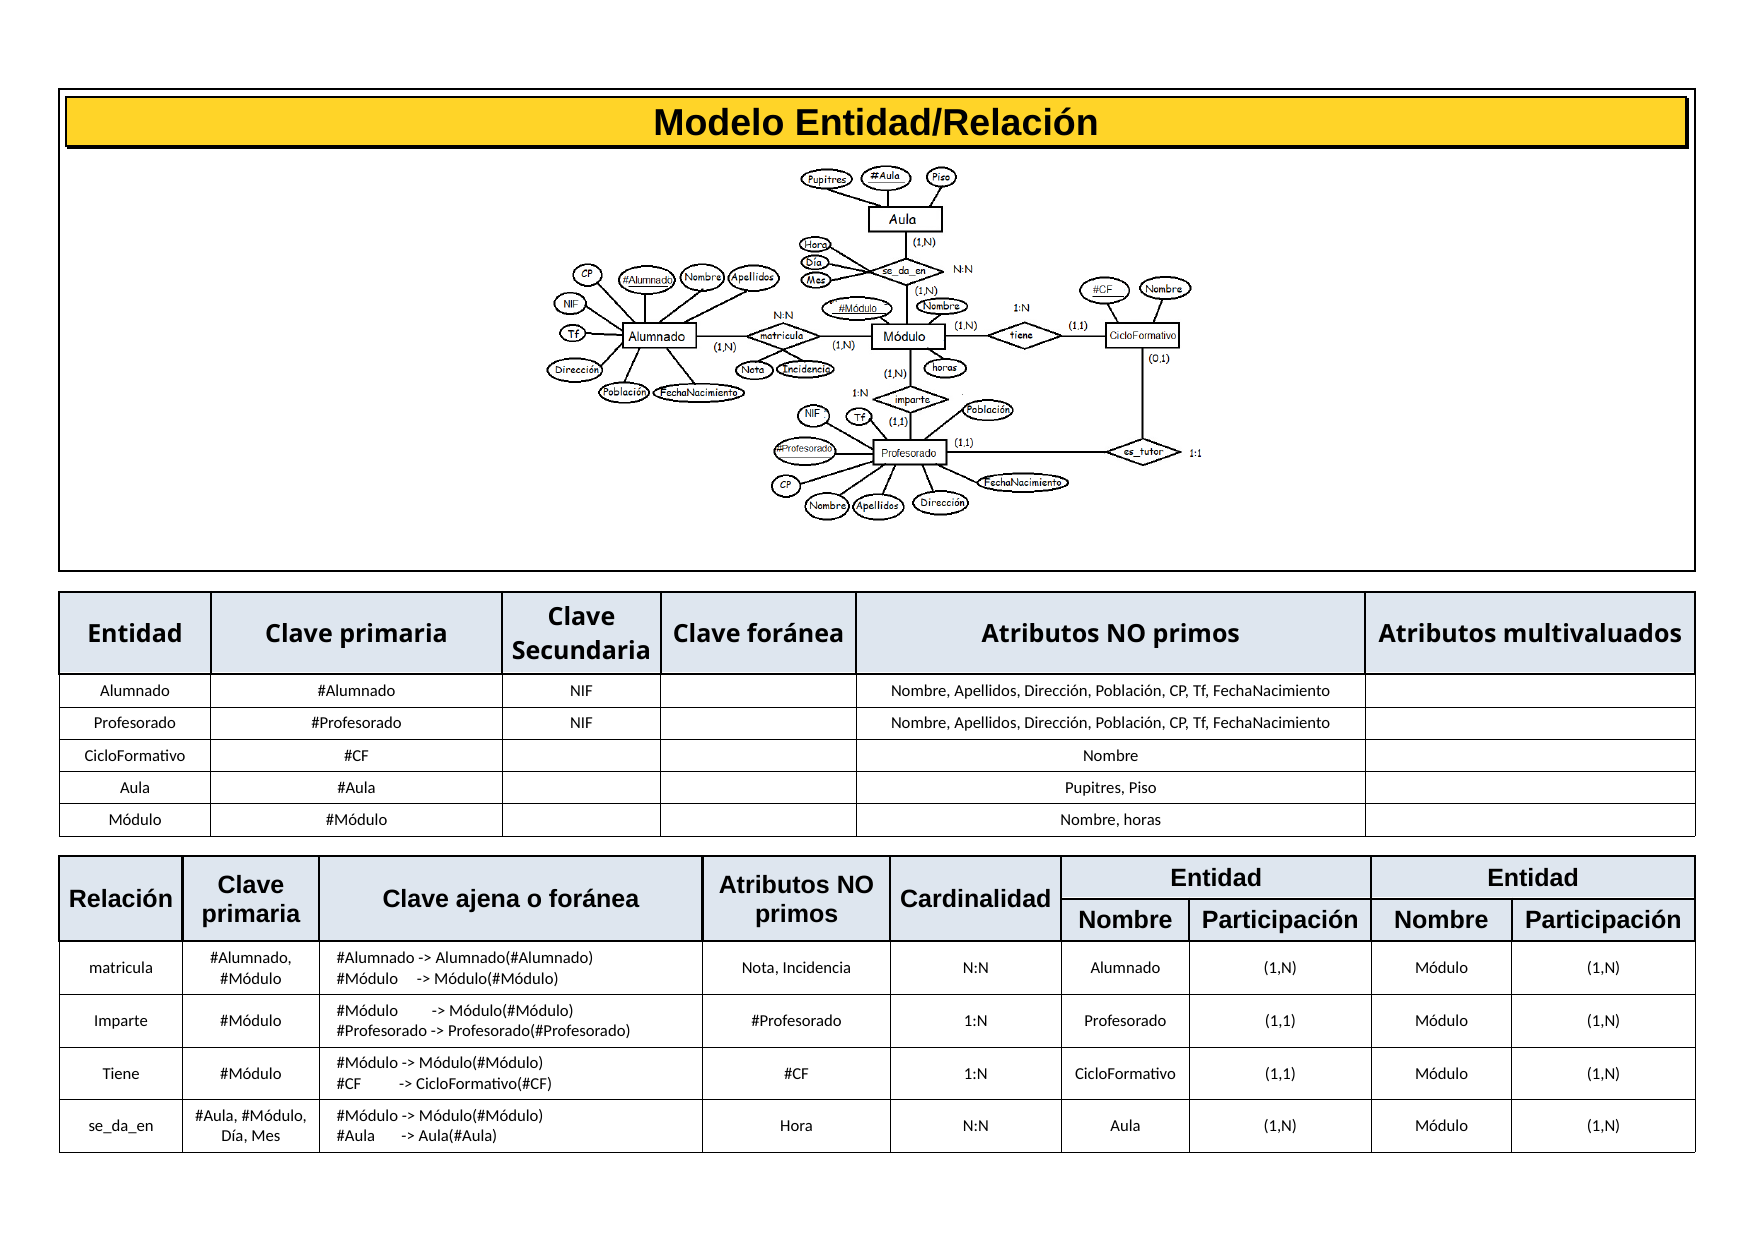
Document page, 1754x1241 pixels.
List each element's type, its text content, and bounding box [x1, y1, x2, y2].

table_header Cardinalidad [891, 857, 1060, 940]
table_cell Nombre [1062, 900, 1188, 940]
table_cell #Alumnado [211, 675, 502, 706]
table_header Entidad [60, 593, 210, 672]
table_cell N:N [891, 1100, 1061, 1152]
table_cell CicloFormativo [60, 740, 210, 771]
table_cell Nombre, Apellidos, Dirección, Población, CP, Tf, FechaNacimiento [857, 708, 1365, 739]
table_cell (1,N) [1512, 1048, 1695, 1099]
table_cell (1,N) [1190, 942, 1371, 994]
table_cell [1366, 675, 1695, 706]
table_cell Aula [60, 772, 210, 803]
table_cell #Módulo -> Módulo(#Módulo) #CF -> CicloFormativo(#CF) [320, 1048, 702, 1099]
table_cell (1,N) [1190, 1100, 1371, 1152]
table_cell Nombre [1372, 900, 1511, 940]
table_cell #Módulo [211, 804, 502, 836]
table_cell matricula [60, 942, 182, 994]
table_cell CicloFormativo [1062, 1048, 1189, 1099]
table_cell Participación [1513, 900, 1694, 940]
table_cell #Módulo -> Módulo(#Módulo) #Profesorado -> Profesorado(#Profesorado) [320, 995, 702, 1047]
table_header Clave ajena o foránea [320, 857, 701, 940]
table_cell [503, 772, 660, 803]
table_cell #Módulo [183, 995, 319, 1047]
table_cell #Alumnado, #Módulo [183, 942, 319, 994]
table_cell 1:N [891, 1048, 1061, 1099]
table_cell Hora [703, 1100, 890, 1152]
table_cell #Módulo -> Módulo(#Módulo) #Aula -> Aula(#Aula) [320, 1100, 702, 1152]
table_cell Profesorado [60, 708, 210, 739]
table_cell [503, 740, 660, 771]
table_cell Pupitres, Piso [857, 772, 1365, 803]
table_cell [661, 675, 856, 706]
table_cell se_da_en [60, 1100, 182, 1152]
table_cell (1,1) [1190, 1048, 1371, 1099]
table_cell (1,N) [1512, 1100, 1695, 1152]
table_cell N:N [891, 942, 1061, 994]
table_cell NIF [503, 708, 660, 739]
table_cell #Aula, #Módulo, Día, Mes [183, 1100, 319, 1152]
table_header Atributos multivaluados [1366, 593, 1694, 672]
table_cell Nota, Incidencia [703, 942, 890, 994]
table_cell Nombre, horas [857, 804, 1365, 836]
table_cell #CF [211, 740, 502, 771]
table_header Clave foránea [662, 593, 855, 672]
table_header Clave primaria [184, 857, 318, 940]
table_header Clave Secundaria [503, 593, 660, 672]
table_header Atributos NO primos [704, 857, 889, 940]
table_cell Nombre [857, 740, 1365, 771]
table_cell Nombre, Apellidos, Dirección, Población, CP, Tf, FechaNacimiento [857, 675, 1365, 706]
table_header Atributos NO primos [857, 593, 1364, 672]
table_cell [1366, 740, 1695, 771]
table_cell #Profesorado [211, 708, 502, 739]
table_cell NIF [503, 675, 660, 706]
table_header Clave primaria [212, 593, 501, 672]
table_cell Módulo [1372, 942, 1511, 994]
table_cell (1,N) [1512, 942, 1695, 994]
table_header Entidad [1372, 857, 1694, 897]
table_header Entidad [1062, 857, 1370, 897]
table_cell Aula [1062, 1100, 1189, 1152]
table_header Modelo Entidad/Relación [60, 90, 1694, 155]
table_cell Alumnado [1062, 942, 1189, 994]
table_cell #Aula [211, 772, 502, 803]
table_cell #CF [703, 1048, 890, 1099]
table_cell #Alumnado -> Alumnado(#Alumnado) #Módulo -> Módulo(#Módulo) [320, 942, 702, 994]
table_cell (1,N) [1512, 995, 1695, 1047]
table_cell Módulo [1372, 995, 1511, 1047]
table_cell [1366, 772, 1695, 803]
table_cell 1:N [891, 995, 1061, 1047]
table_cell [661, 804, 856, 836]
table_cell Imparte [60, 995, 182, 1047]
table_cell [60, 155, 1694, 569]
table_cell [661, 740, 856, 771]
table_cell (1,1) [1190, 995, 1371, 1047]
table_cell [1366, 804, 1695, 836]
table_cell Tiene [60, 1048, 182, 1099]
table_cell Profesorado [1062, 995, 1189, 1047]
table_cell Alumnado [60, 675, 210, 706]
table_cell [503, 804, 660, 836]
table_cell [1366, 708, 1695, 739]
table_cell [661, 772, 856, 803]
table_cell Participación [1190, 900, 1370, 940]
table_cell #Módulo [183, 1048, 319, 1099]
table_cell #Profesorado [703, 995, 890, 1047]
table_header Relación [60, 857, 181, 940]
table_cell Módulo [1372, 1048, 1511, 1099]
table_cell [661, 708, 856, 739]
table_cell Módulo [1372, 1100, 1511, 1152]
table_cell Módulo [60, 804, 210, 836]
